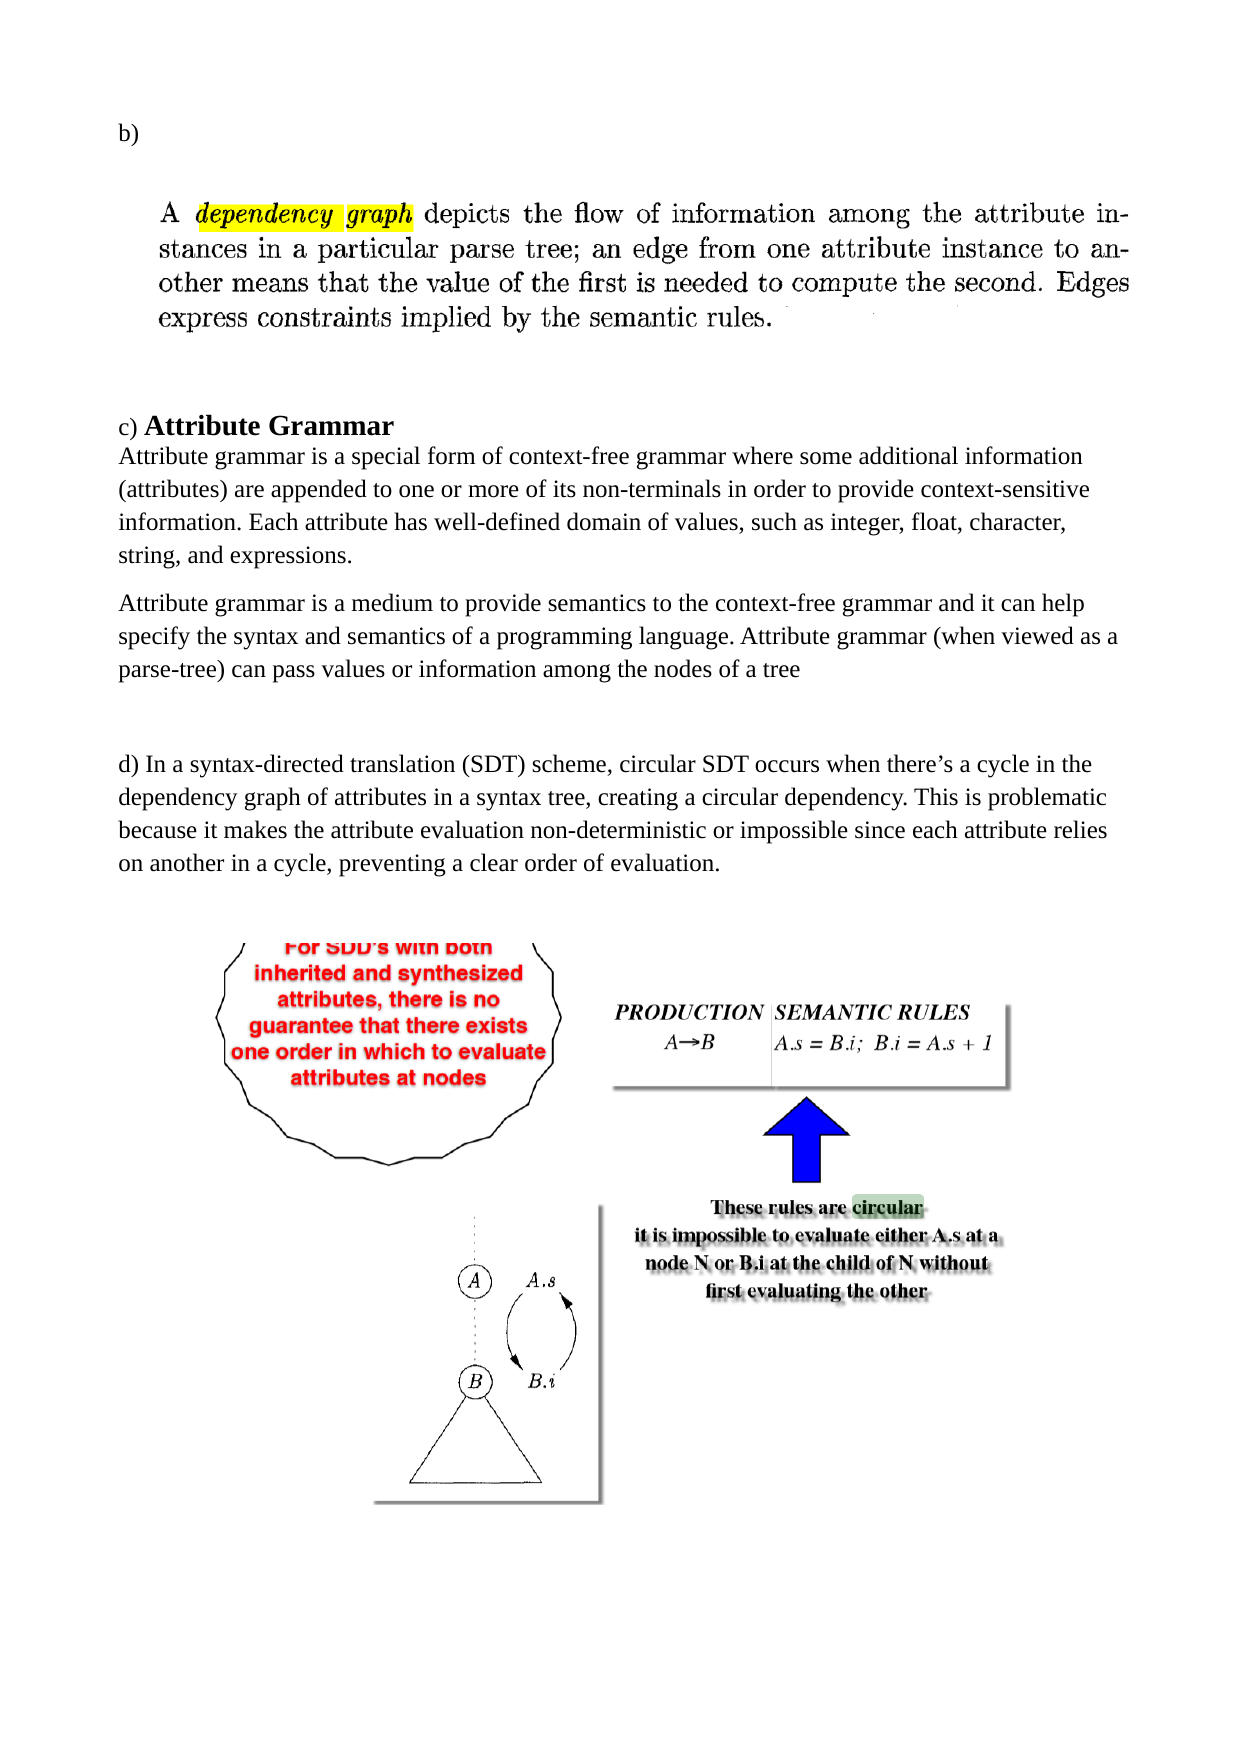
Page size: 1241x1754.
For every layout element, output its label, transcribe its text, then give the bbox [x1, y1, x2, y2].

text Attribute grammar is a special form of context-free grammar where some additional information (attributes) are appended to one or more of its non-terminals in order to provide context-sensitive information. Each attribute has well-defined domain of values, such as integer, float, character, string, and expressions. [118, 441, 1122, 569]
text c) Attribute Grammar [118, 408, 1122, 441]
text b) [118, 118, 1122, 147]
picture [214, 943, 1026, 1505]
picture [135, 188, 1140, 351]
text Attribute grammar is a medium to provide semantics to the context-free grammar and it can help specify the syntax and semantics of a programming language. Attribute grammar (when viewed as a parse-tree) can pass values or information among the nodes of a tree [118, 588, 1122, 683]
text d) In a syntax-directed translation (SDT) scheme, circular SDT occurs when there’s a cycle in the dependency graph of attributes in a syntax tree, creating a circular dependency. This is problematic because it makes the attribute evaluation non-deterministic or impossible since each attribute relies on another in a cycle, preventing a clear order of evaluation. [118, 749, 1122, 877]
